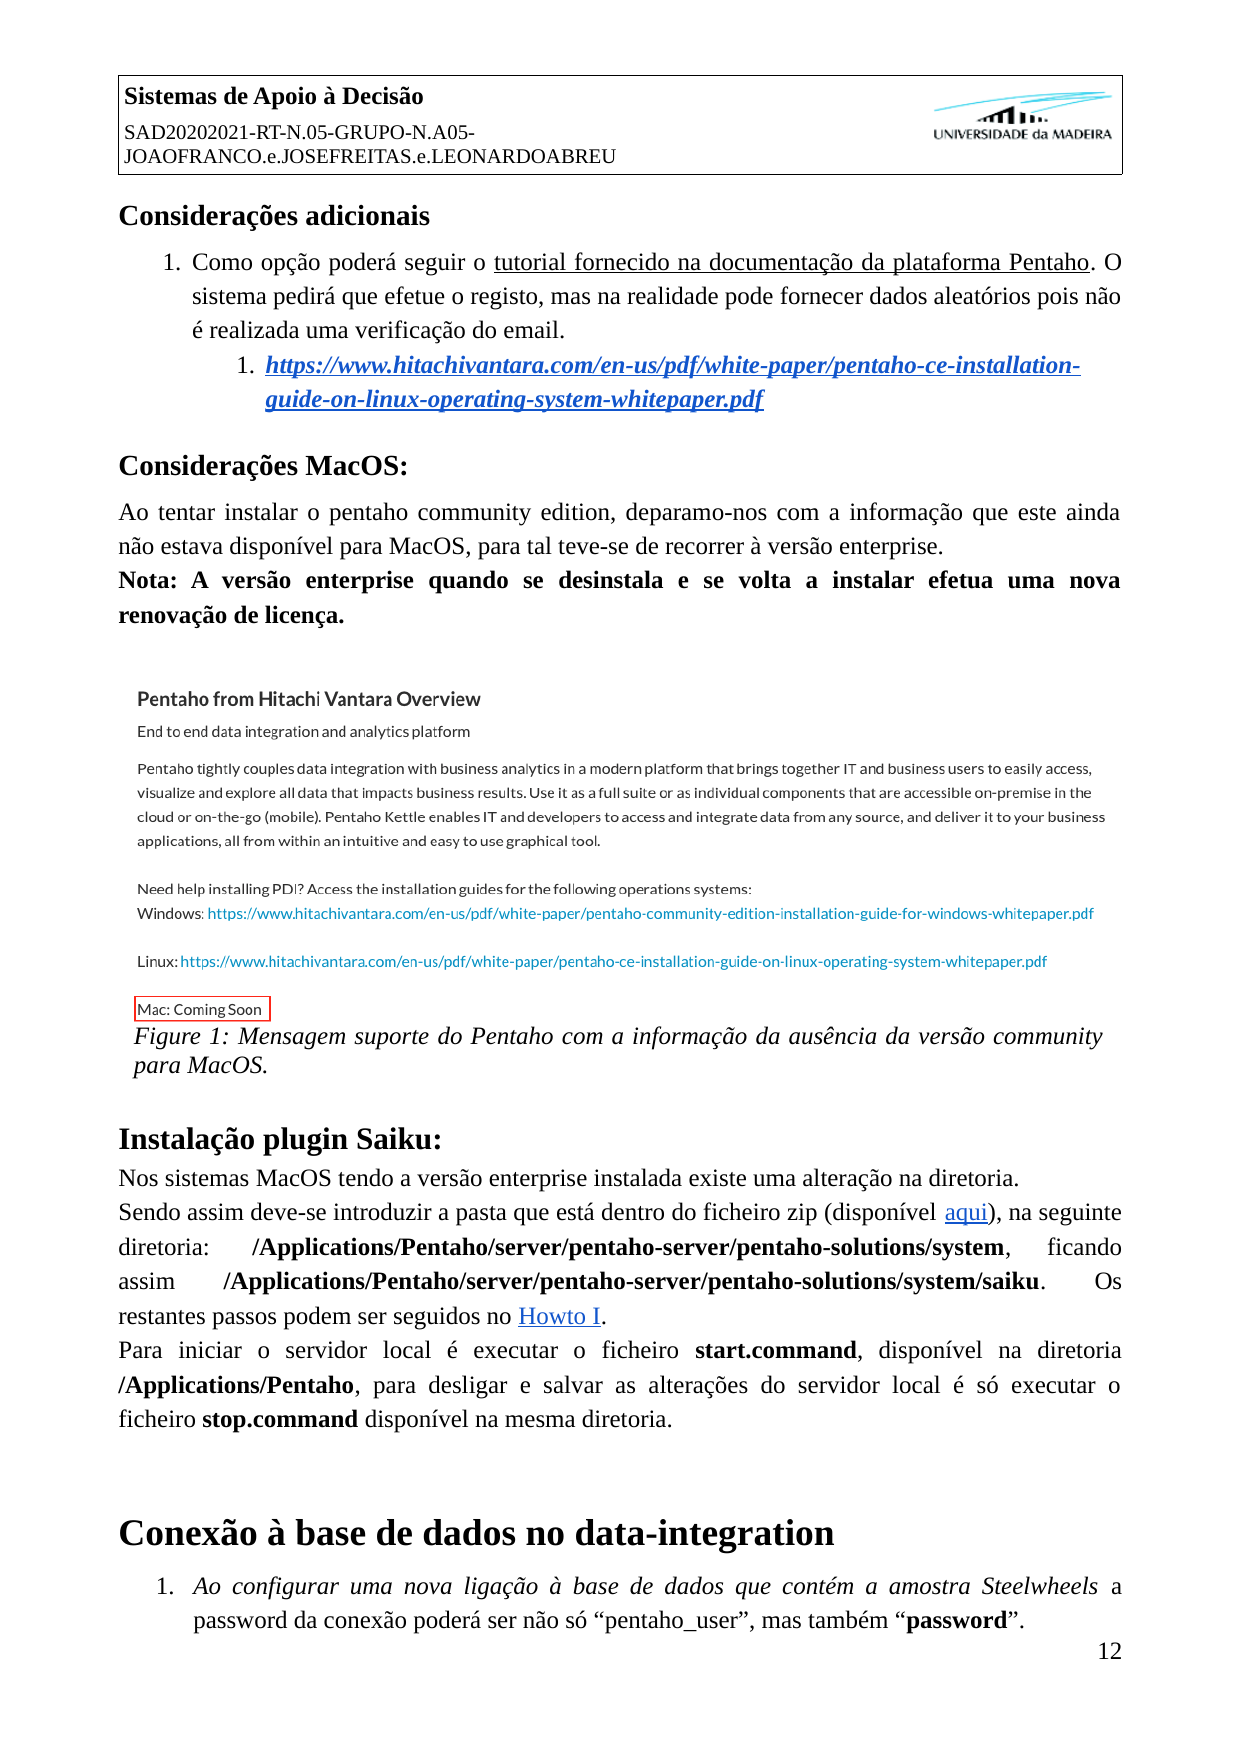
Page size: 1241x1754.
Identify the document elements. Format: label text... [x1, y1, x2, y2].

list Ao configurar uma nova ligação à base de dados que contém a amostra Steelwheels a password da conexão poderá ser não só “pentaho_user”, mas também “password”. [156, 1571, 1122, 1634]
text Instalação plugin Saiku: [118, 1120, 1122, 1156]
text Ao tentar instalar o pentaho community edition, deparamo-nos com a informação que este ainda não estava disponível para MacOS, para tal teve-se de recorrer à versão enterprise. [118, 497, 1122, 560]
text Sendo assim deve-se introduzir a pasta que está dentro do ficheiro zip (disponível aqui), na seguinte diretoria: /Applications/Pentaho/server/pentaho-server/pentaho-solutions/system, ficando assim /Applications/Pentaho/server/pentaho-server/pentaho-solutions/system/saiku. Os restantes passos podem ser seguidos no Howto I. [118, 1197, 1122, 1330]
picture [919, 80, 1120, 146]
text Nos sistemas MacOS tendo a versão enterprise instalada existe uma alteração na diretoria. [118, 1163, 1122, 1192]
text Para iniciar o servidor local é executar o ficheiro start.command, disponível na diretoria /Applications/Pentaho, para desligar e salvar as alterações do servidor local é só executar o ficheiro stop.command disponível na mesma diretoria. [118, 1335, 1122, 1433]
subtitle Considerações MacOS: [118, 448, 1122, 482]
text Figure 1: Mensagem suporte do Pentaho com a informação da ausência da versão community para MacOS. [134, 1022, 1106, 1079]
text Nota: A versão enterprise quando se desinstala e se volta a instalar efetua uma nova renovação de licença. [118, 566, 1122, 629]
subtitle Conexão à base de dados no data-integration [118, 1511, 1122, 1554]
list https://www.hitachivantara.com/en-us/pdf/white-paper/pentaho-ce-installation-guide-on-linux-operating-system-whitepaper.pdf [236, 350, 1122, 413]
subtitle Considerações adicionais [118, 198, 1122, 232]
list Como opção poderá seguir o tutorial fornecido na documentação da plataforma Pentaho. O sistema pedirá que efetue o registo, mas na realidade pode fornecer dados aleatórios pois não é realizada uma verificação do email. [162, 247, 1122, 344]
picture [133, 688, 1107, 1022]
